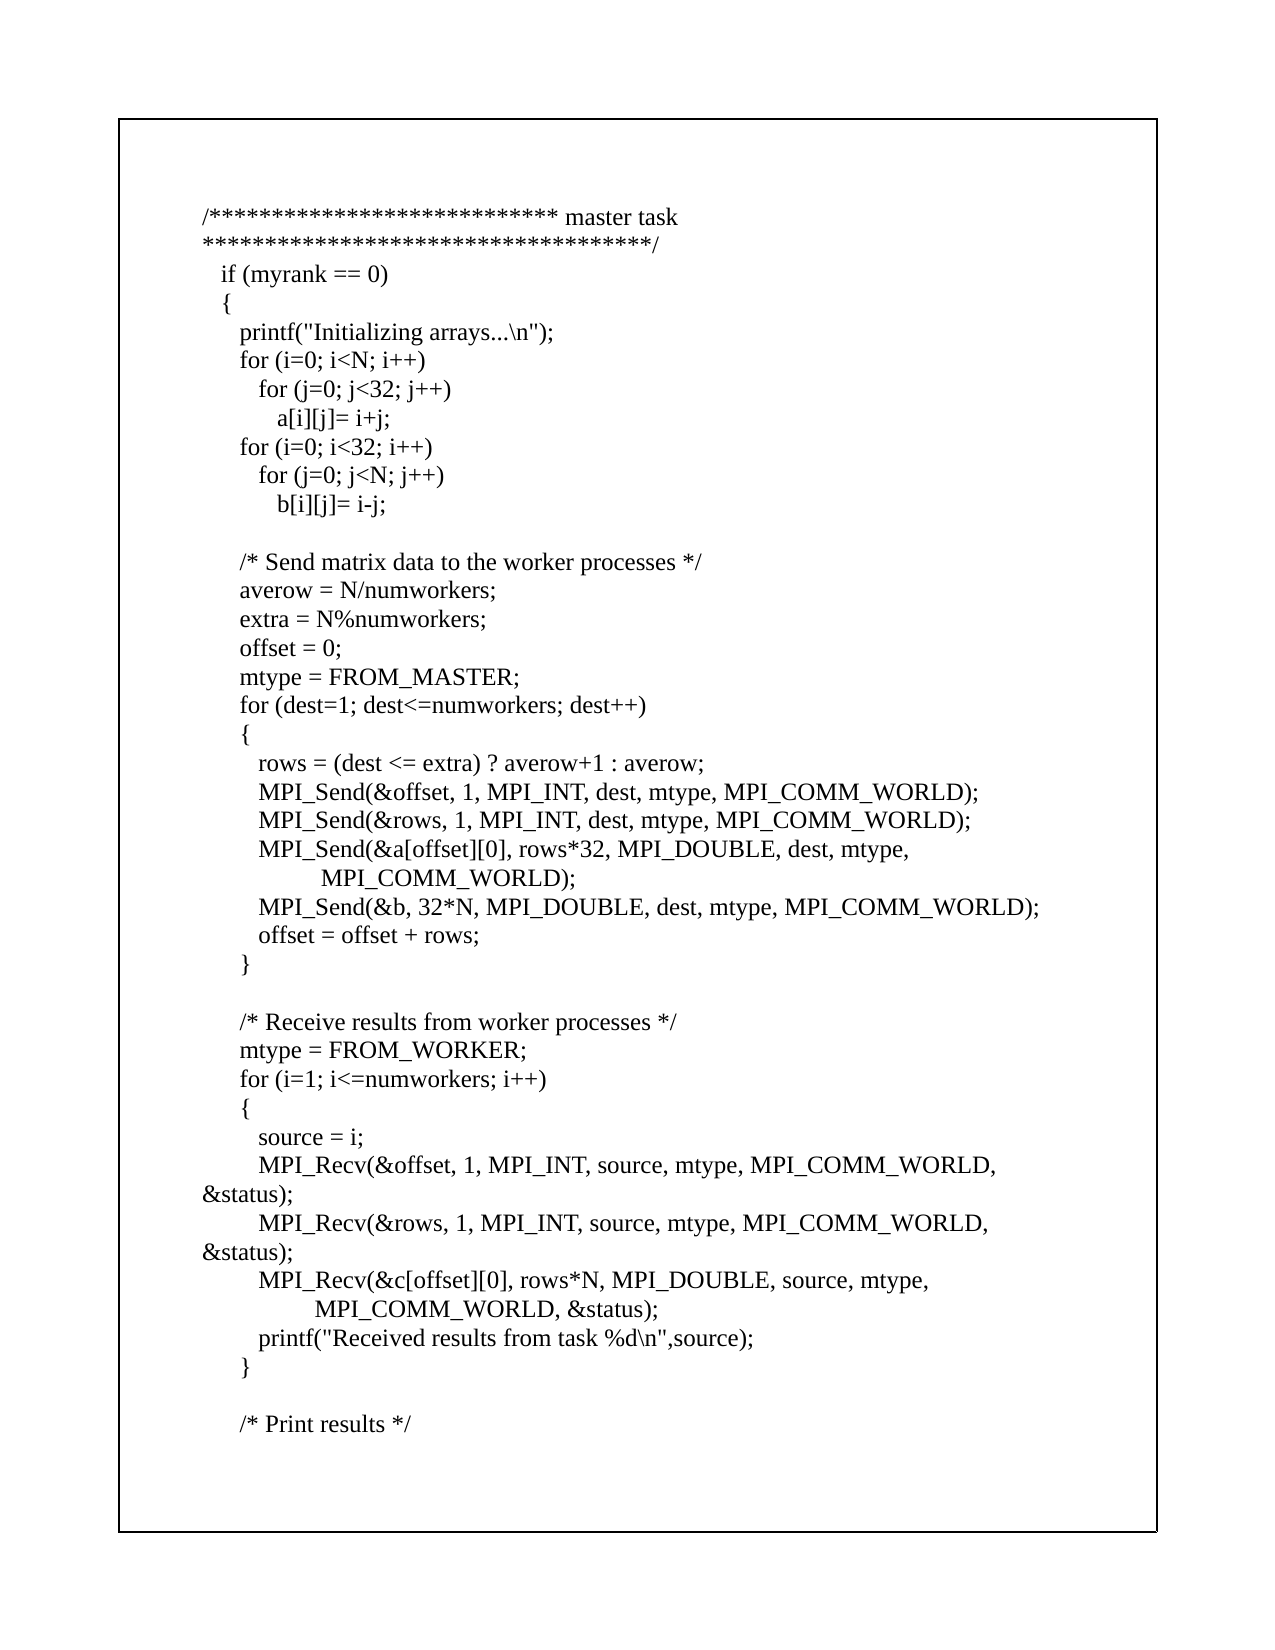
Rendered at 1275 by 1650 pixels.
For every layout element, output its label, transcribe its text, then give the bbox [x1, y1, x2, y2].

text MPI_Send(&a[offset][0], rows*32, MPI_DOUBLE, dest, mtype, [202, 834, 1073, 863]
text for (j=0; j<32; j++) [202, 374, 1073, 403]
text a[i][j]= i+j; [202, 403, 1073, 432]
text rows = (dest <= extra) ? averow+1 : averow; [202, 748, 1073, 777]
text { [202, 288, 1073, 317]
text averow = N/numworkers; [202, 576, 1073, 604]
text MPI_Recv(&rows, 1, MPI_INT, source, mtype, MPI_COMM_WORLD, &status); [202, 1208, 1073, 1266]
text for (j=0; j<N; j++) [202, 461, 1073, 489]
text mtype = FROM_WORKER; [202, 1036, 1073, 1064]
text MPI_Send(&rows, 1, MPI_INT, dest, mtype, MPI_COMM_WORLD); [202, 806, 1073, 834]
text /* Receive results from worker processes */ [202, 1007, 1073, 1036]
text MPI_Recv(&offset, 1, MPI_INT, source, mtype, MPI_COMM_WORLD, &status); [202, 1151, 1073, 1208]
text } [202, 1352, 1073, 1381]
text /* Print results */ [202, 1409, 1073, 1438]
text if (myrank == 0) [202, 259, 1073, 288]
text { [202, 1093, 1073, 1122]
text { [202, 719, 1073, 748]
text /* Send matrix data to the worker processes */ [202, 547, 1073, 576]
text for (i=0; i<N; i++) [202, 346, 1073, 374]
text MPI_COMM_WORLD); [202, 863, 1073, 892]
text for (i=0; i<32; i++) [202, 432, 1073, 461]
text MPI_Send(&b, 32*N, MPI_DOUBLE, dest, mtype, MPI_COMM_WORLD); [202, 892, 1073, 921]
text for (dest=1; dest<=numworkers; dest++) [202, 691, 1073, 719]
text mtype = FROM_MASTER; [202, 662, 1073, 691]
text /**************************** master task ************************************/ [202, 202, 1073, 259]
text printf("Received results from task %d\n",source); [202, 1323, 1073, 1352]
text MPI_COMM_WORLD, &status); [202, 1294, 1073, 1323]
text source = i; [202, 1122, 1073, 1151]
text MPI_Recv(&c[offset][0], rows*N, MPI_DOUBLE, source, mtype, [202, 1266, 1073, 1294]
text printf("Initializing arrays...\n"); [202, 317, 1073, 346]
text extra = N%numworkers; [202, 604, 1073, 633]
text b[i][j]= i-j; [202, 489, 1073, 518]
text for (i=1; i<=numworkers; i++) [202, 1064, 1073, 1093]
text } [202, 949, 1073, 978]
text offset = 0; [202, 633, 1073, 662]
text MPI_Send(&offset, 1, MPI_INT, dest, mtype, MPI_COMM_WORLD); [202, 777, 1073, 806]
text offset = offset + rows; [202, 921, 1073, 949]
